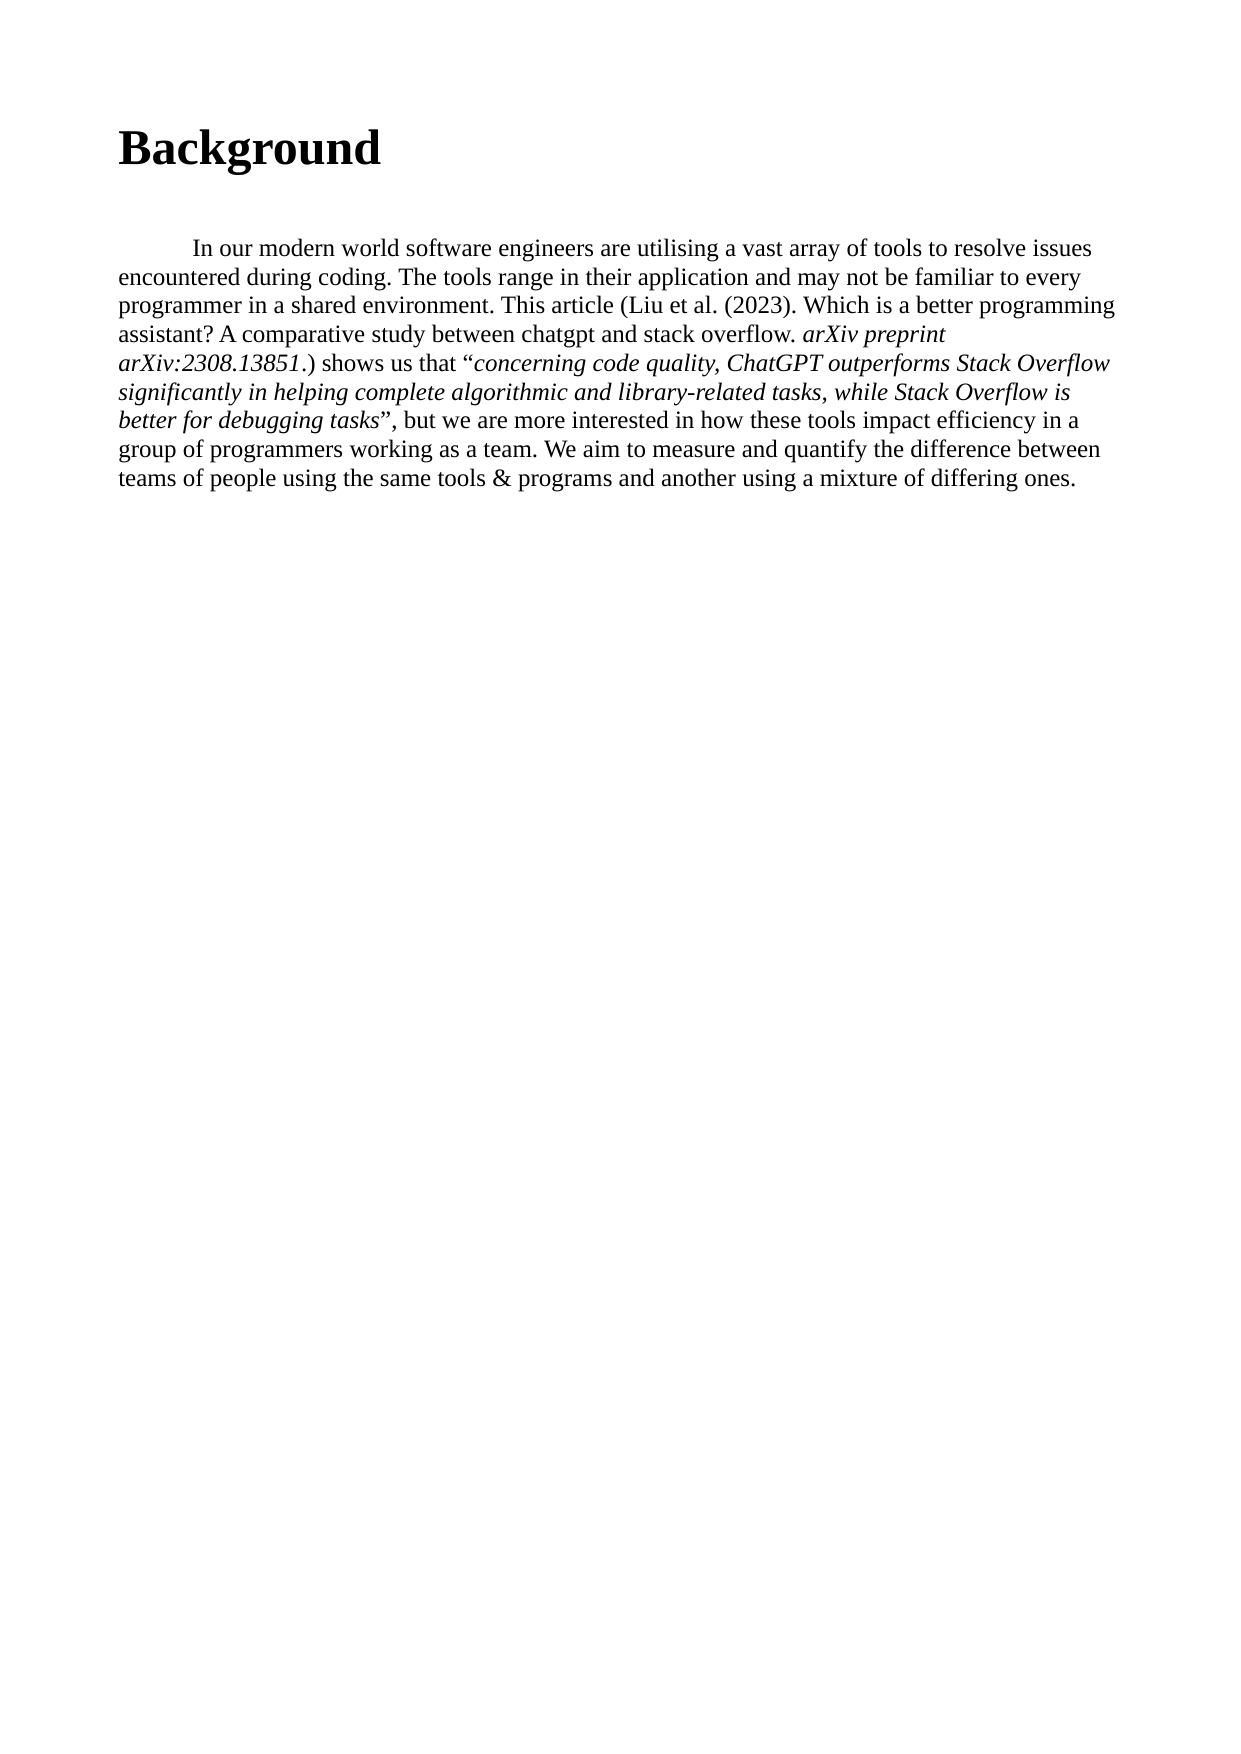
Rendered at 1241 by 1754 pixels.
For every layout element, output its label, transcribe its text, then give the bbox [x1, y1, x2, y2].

text Background [118, 118, 1122, 176]
text In our modern world software engineers are utilising a vast array of tools to resolve issues encountered during coding. The tools range in their application and may not be familiar to every programmer in a shared environment. This article (Liu et al. (2023). Which is a better programming assistant? A comparative study between chatgpt and stack overflow. arXiv preprint arXiv:2308.13851.) shows us that “concerning code quality, ChatGPT outperforms Stack Overflow significantly in helping complete algorithmic and library-related tasks, while Stack Overflow is better for debugging tasks”, but we are more interested in how these tools impact efficiency in a group of programmers working as a team. We aim to measure and quantify the difference between teams of people using the same tools & programs and another using a mixture of differing ones. [118, 233, 1122, 492]
